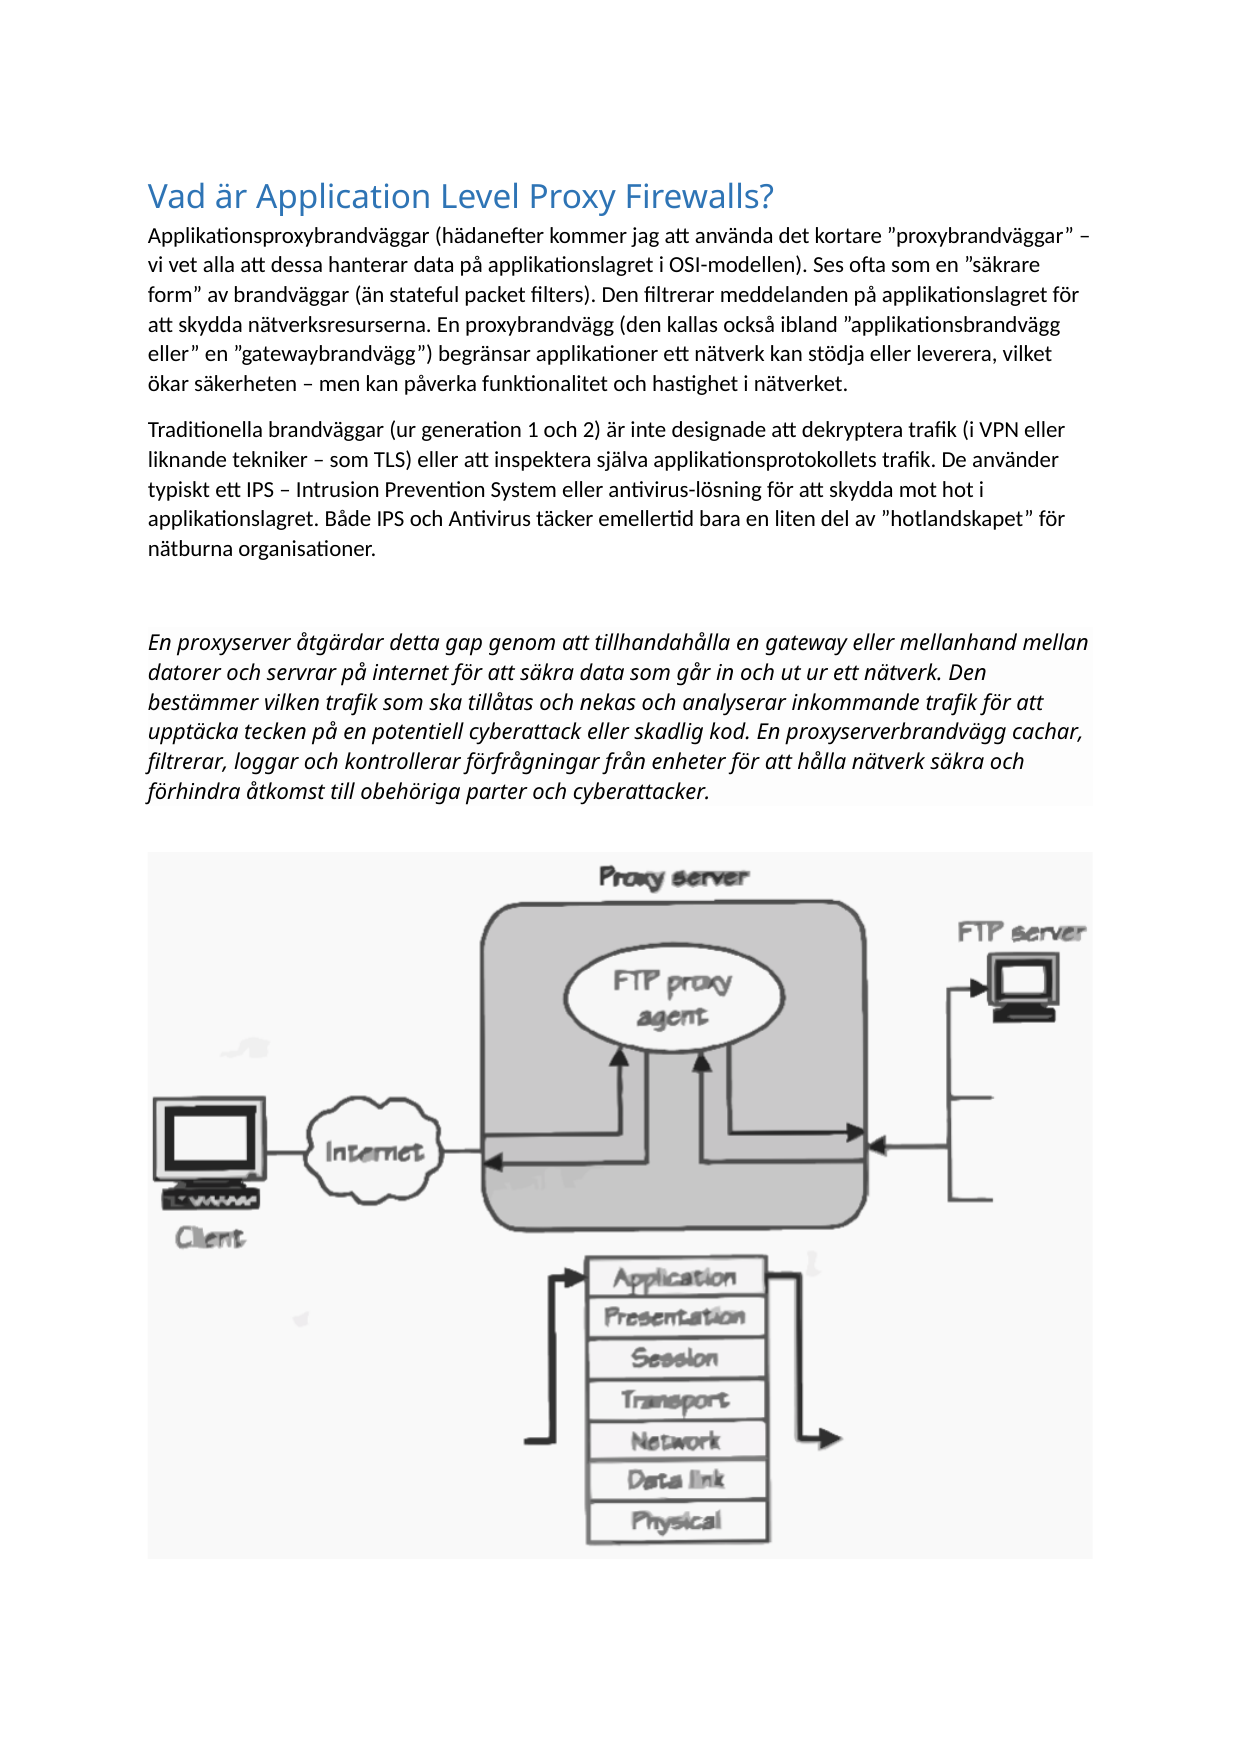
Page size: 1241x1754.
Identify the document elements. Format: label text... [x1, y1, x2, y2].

subtitle Vad är Application Level Proxy Firewalls? [148, 173, 1093, 218]
text Traditionella brandväggar (ur generation 1 och 2) är inte designade att dekryptera trafik (i VPN eller liknande tekniker – som TLS) eller att inspektera själva applikationsprotokollets trafik. De använder typiskt ett IPS – Intrusion Prevention System eller antivirus-lösning för att skydda mot hot i applikationslagret. Både IPS och Antivirus täcker emellertid bara en liten del av ”hotlandskapet” för nätburna organisationer. [148, 416, 1093, 562]
text En proxyserver åtgärdar detta gap genom att tillhandahålla en gateway eller mellanhand mellan datorer och servrar på internet för att säkra data som går in och ut ur ett nätverk. Den bestämmer vilken trafik som ska tillåtas och nekas och analyserar inkommande trafik för att upptäcka tecken på en potentiell cyberattack eller skadlig kod. En proxyserverbrandvägg cachar, filtrerar, loggar och kontrollerar förfrågningar från enheter för att hålla nätverk säkra och förhindra åtkomst till obehöriga parter och cyberattacker. [148, 627, 1093, 806]
text Applikationsproxybrandväggar (hädanefter kommer jag att använda det kortare ”proxybrandväggar” – vi vet alla att dessa hanterar data på applikationslagret i OSI-modellen). Ses ofta som en ”säkrare form” av brandväggar (än stateful packet filters). Den filtrerar meddelanden på applikationslagret för att skydda nätverksresurserna. En proxybrandvägg (den kallas också ibland ”applikationsbrandvägg eller” en ”gatewaybrandvägg”) begränsar applikationer ett nätverk kan stödja eller leverera, vilket ökar säkerheten – men kan påverka funktionalitet och hastighet i nätverket. [148, 221, 1093, 397]
